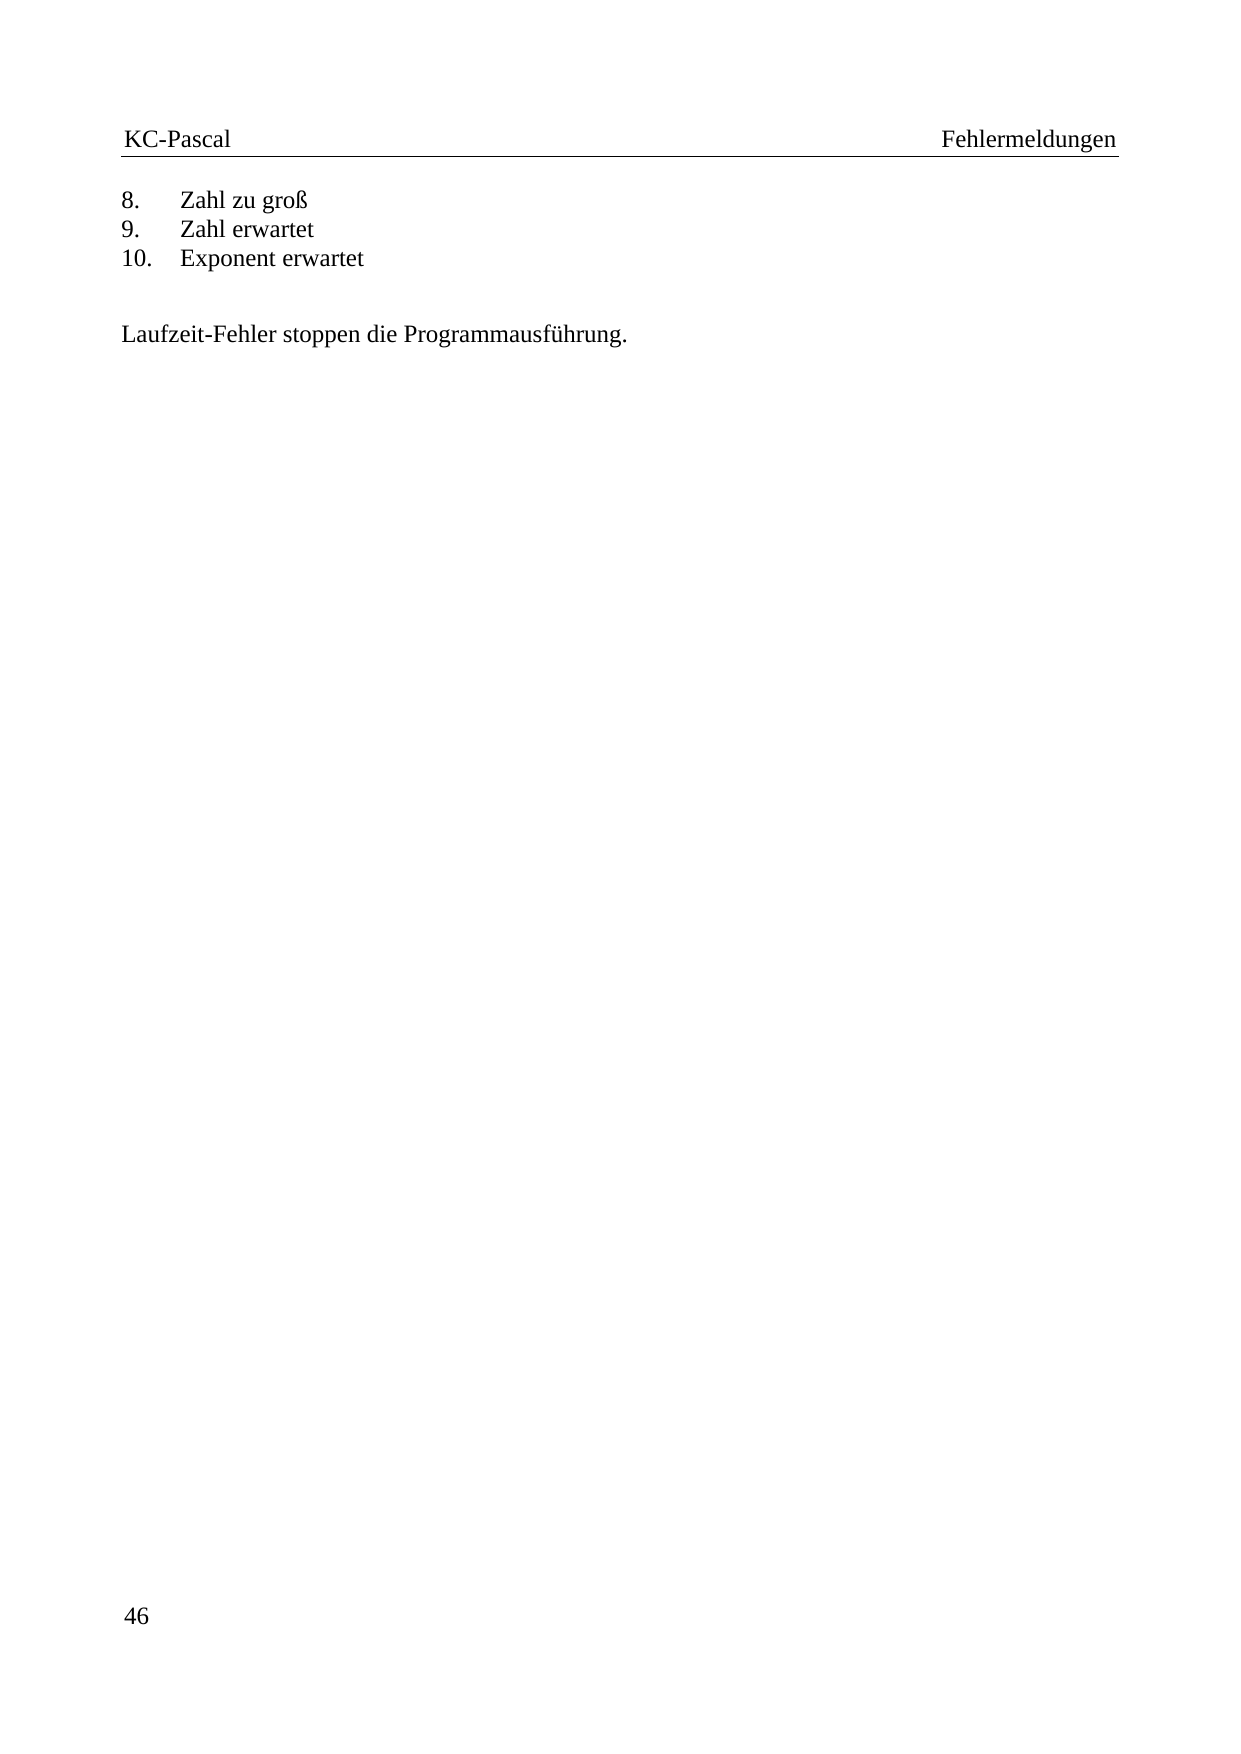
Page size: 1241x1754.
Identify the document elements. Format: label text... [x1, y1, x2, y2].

table_cell Exponent erwartet [180, 243, 1119, 271]
text Laufzeit-Fehler stoppen die Programmausführung. [121, 319, 1119, 348]
table_cell Zahl erwartet [180, 214, 1119, 243]
table_cell 10. [121, 243, 180, 271]
table_cell 9. [121, 214, 180, 243]
table_cell 8. [121, 185, 180, 214]
table_cell Zahl zu groß [180, 185, 1119, 214]
